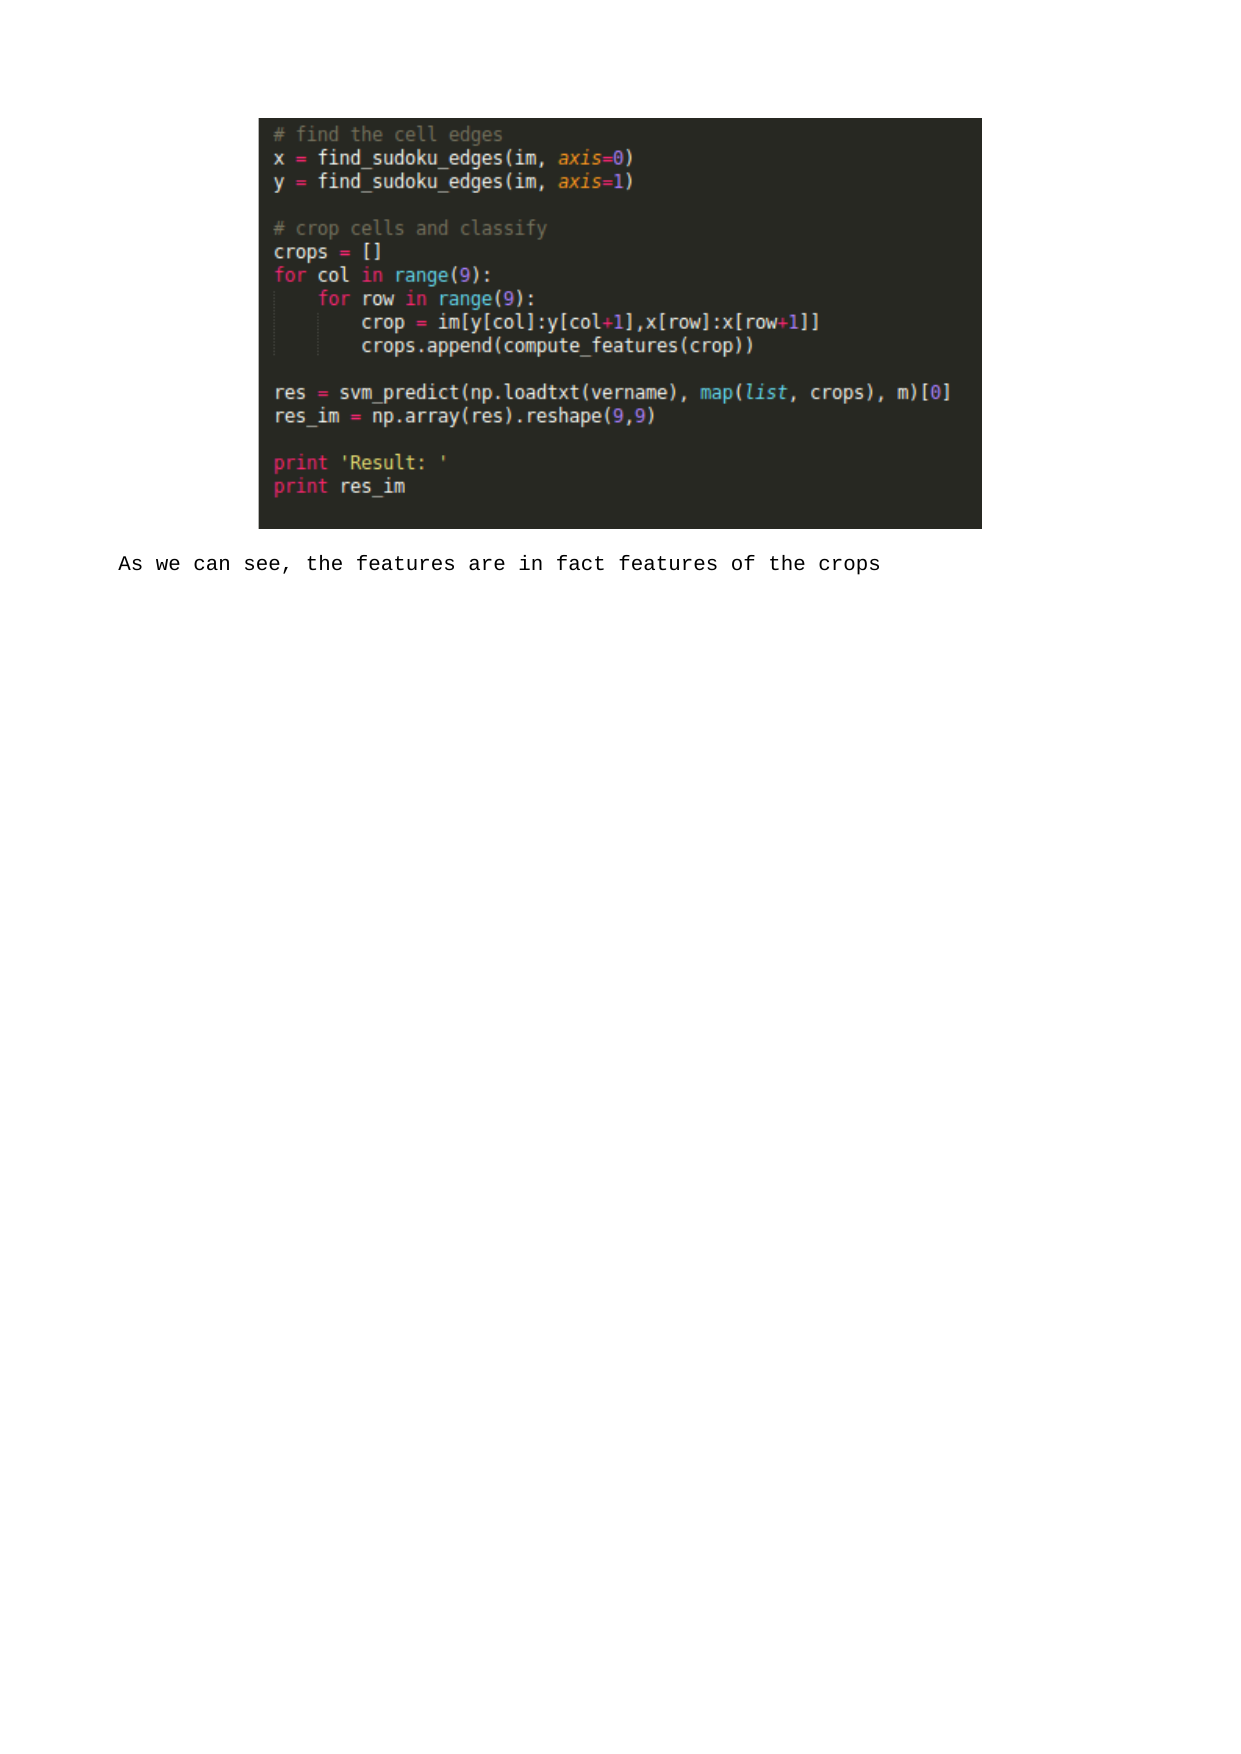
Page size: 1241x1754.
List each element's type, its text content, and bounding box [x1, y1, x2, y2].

picture [258, 118, 982, 529]
text As we can see, the features are in fact features of the crops [118, 553, 1122, 576]
